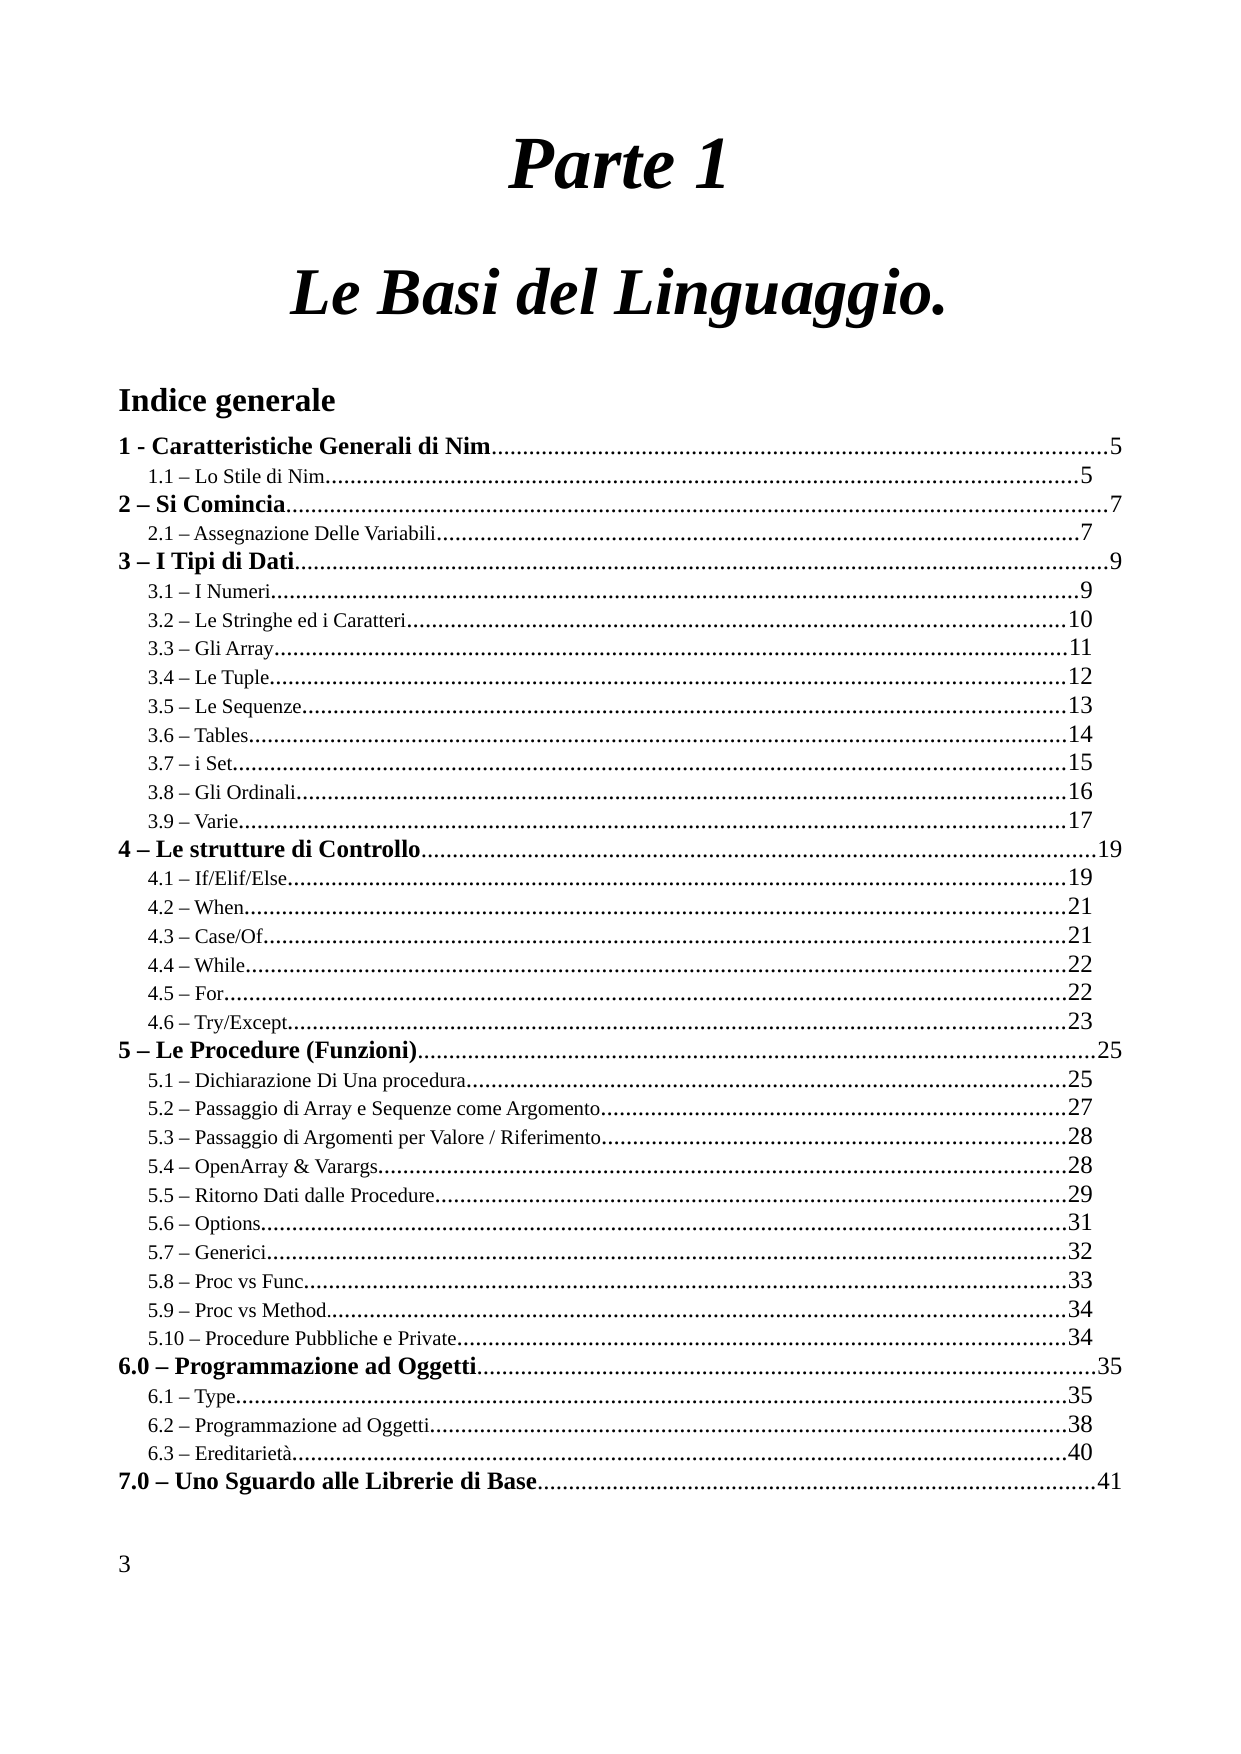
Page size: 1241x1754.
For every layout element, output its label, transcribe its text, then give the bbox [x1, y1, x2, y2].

text 4 – Le strutture di Controllo 19 [118, 834, 1122, 862]
text 1.1 – Lo Stile di Nim 5 [148, 460, 1122, 489]
text 3 – I Tipi di Dati 9 [118, 546, 1122, 575]
text 4.2 – When 21 [148, 891, 1122, 920]
text 6.3 – Ereditarietà 40 [148, 1437, 1122, 1466]
text 6.2 – Programmazione ad Oggetti 38 [148, 1409, 1122, 1437]
text 2.1 – Assegnazione Delle Variabili 7 [148, 517, 1122, 546]
text Parte 1 [118, 118, 1122, 204]
text 5.1 – Dichiarazione Di Una procedura 25 [148, 1064, 1122, 1092]
text 3.4 – Le Tuple 12 [148, 661, 1122, 690]
text 4.5 – For 22 [148, 977, 1122, 1006]
text 5.9 – Proc vs Method. 34 [148, 1294, 1122, 1322]
text 5.7 – Generici 32 [148, 1236, 1122, 1265]
text 3.6 – Tables 14 [148, 719, 1122, 747]
text 3.5 – Le Sequenze 13 [148, 690, 1122, 719]
text 5.8 – Proc vs Func 33 [148, 1265, 1122, 1294]
text Le Basi del Linguaggio. [118, 252, 1122, 329]
text 5 – Le Procedure (Funzioni) 25 [118, 1035, 1122, 1064]
text 3.3 – Gli Array 11 [148, 632, 1122, 661]
text 5.2 – Passaggio di Array e Sequenze come Argomento 27 [148, 1092, 1122, 1121]
text 5.3 – Passaggio di Argomenti per Valore / Riferimento 28 [148, 1121, 1122, 1150]
text 3.2 – Le Stringhe ed i Caratteri 10 [148, 604, 1122, 632]
subtitle Indice generale [118, 380, 1122, 419]
text 4.1 – If/Elif/Else 19 [148, 862, 1122, 891]
text 3.7 – i Set 15 [148, 747, 1122, 776]
text 3.1 – I Numeri 9 [148, 575, 1122, 604]
text 5.10 – Procedure Pubbliche e Private 34 [148, 1322, 1122, 1351]
text 6.0 – Programmazione ad Oggetti 35 [118, 1351, 1122, 1380]
text 2 – Si Comincia 7 [118, 489, 1122, 517]
text 5.4 – OpenArray & Varargs 28 [148, 1150, 1122, 1179]
text 4.6 – Try/Except 23 [148, 1006, 1122, 1035]
text 3.8 – Gli Ordinali 16 [148, 776, 1122, 805]
text 6.1 – Type 35 [148, 1380, 1122, 1409]
text 1 - Caratteristiche Generali di Nim 5 [118, 431, 1122, 460]
text 5.6 – Options 31 [148, 1207, 1122, 1236]
text 7.0 – Uno Sguardo alle Librerie di Base 41 [118, 1466, 1122, 1495]
text 4.3 – Case/Of 21 [148, 920, 1122, 949]
text 4.4 – While 22 [148, 949, 1122, 977]
text 5.5 – Ritorno Dati dalle Procedure 29 [148, 1179, 1122, 1207]
text 3.9 – Varie 17 [148, 805, 1122, 834]
